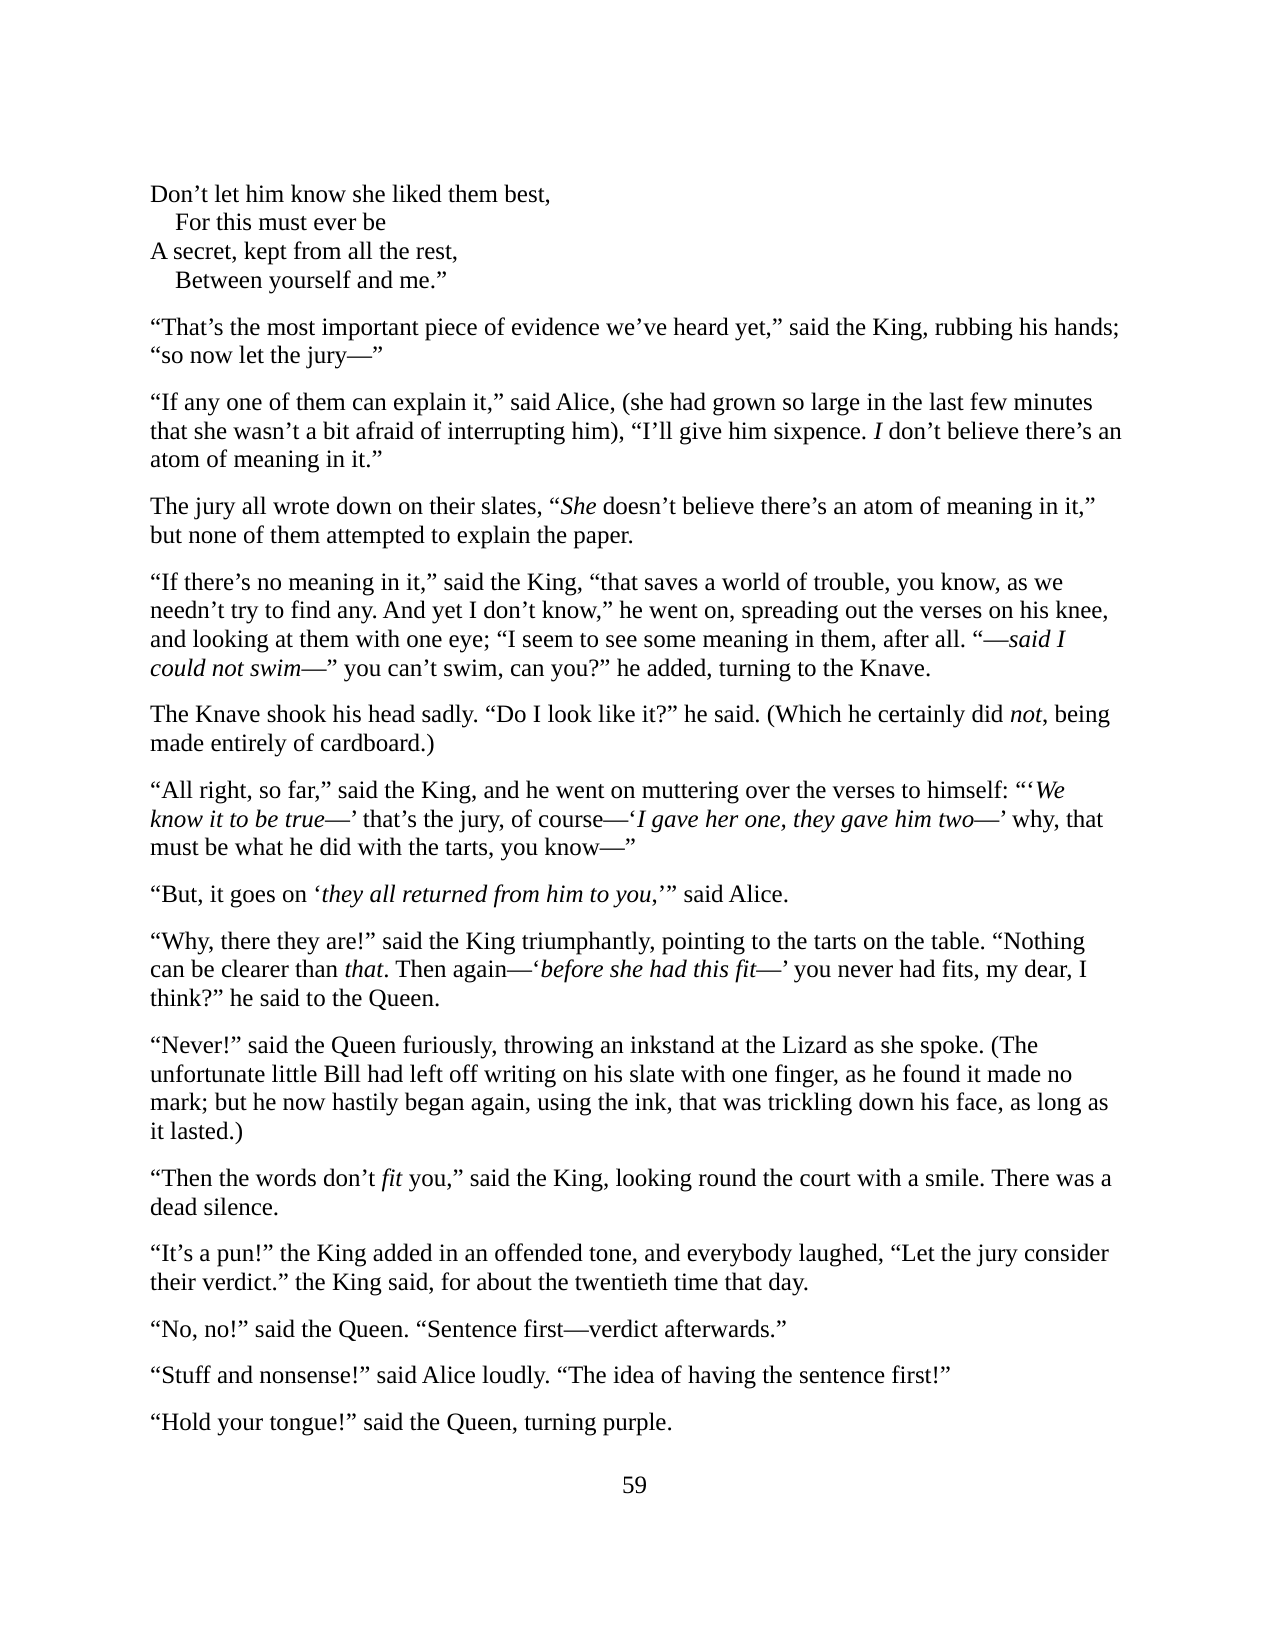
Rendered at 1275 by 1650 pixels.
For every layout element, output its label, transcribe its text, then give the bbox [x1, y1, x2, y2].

text “It’s a pun!” the King added in an offended tone, and everybody laughed, “Let the jury consider their verdict.” the King said, for about the twentieth time that day. [150, 1238, 1125, 1296]
text “Then the words don’t fit you,” said the King, looking round the court with a smile. There was a dead silence. [150, 1163, 1125, 1220]
text “If there’s no meaning in it,” said the King, “that saves a world of trouble, you know, as we needn’t try to find any. And yet I don’t know,” he went on, spreading out the verses on his knee, and looking at them with one eye; “I seem to see some meaning in them, after all. “—said I could not swim—” you can’t swim, can you?” he added, turning to the Knave. [150, 567, 1125, 682]
text “Why, there they are!” said the King triumphantly, pointing to the tarts on the table. “Nothing can be clearer than that. Then again—‘before she had this fit—’ you never had fits, my dear, I think?” he said to the Queen. [150, 926, 1125, 1012]
text “No, no!” said the Queen. “Sentence first—verdict afterwards.” [150, 1314, 1125, 1342]
text Don’t let him know she liked them best, For this must ever be A secret, kept from all the rest, Between yourself and me.” [150, 150, 1125, 294]
text “Stuff and nonsense!” said Alice loudly. “The idea of having the sentence first!” [150, 1360, 1125, 1389]
text The jury all wrote down on their slates, “She doesn’t believe there’s an atom of meaning in it,” but none of them attempted to explain the paper. [150, 491, 1125, 549]
text “All right, so far,” said the King, and he went on muttering over the verses to himself: “‘We know it to be true—’ that’s the jury, of course—‘I gave her one, they gave him two—’ why, that must be what he did with the tarts, you know—” [150, 775, 1125, 861]
text “Never!” said the Queen furiously, throwing an inkstand at the Lizard as she spoke. (The unfortunate little Bill had left off writing on his slate with one finger, as he found it made no mark; but he now hastily began again, using the ink, that was trickling down his face, as long as it lasted.) [150, 1030, 1125, 1145]
text “That’s the most important piece of evidence we’ve heard yet,” said the King, rubbing his hands; “so now let the jury—” [150, 312, 1125, 369]
text The Knave shook his head sadly. “Do I look like it?” he said. (Which he certainly did not, being made entirely of cardboard.) [150, 699, 1125, 757]
text “If any one of them can explain it,” said Alice, (she had grown so large in the last few minutes that she wasn’t a bit afraid of interrupting him), “I’ll give him sixpence. I don’t believe there’s an atom of meaning in it.” [150, 387, 1125, 473]
text “Hold your tongue!” said the Queen, turning purple. [150, 1407, 1125, 1436]
text “But, it goes on ‘they all returned from him to you,’” said Alice. [150, 879, 1125, 908]
